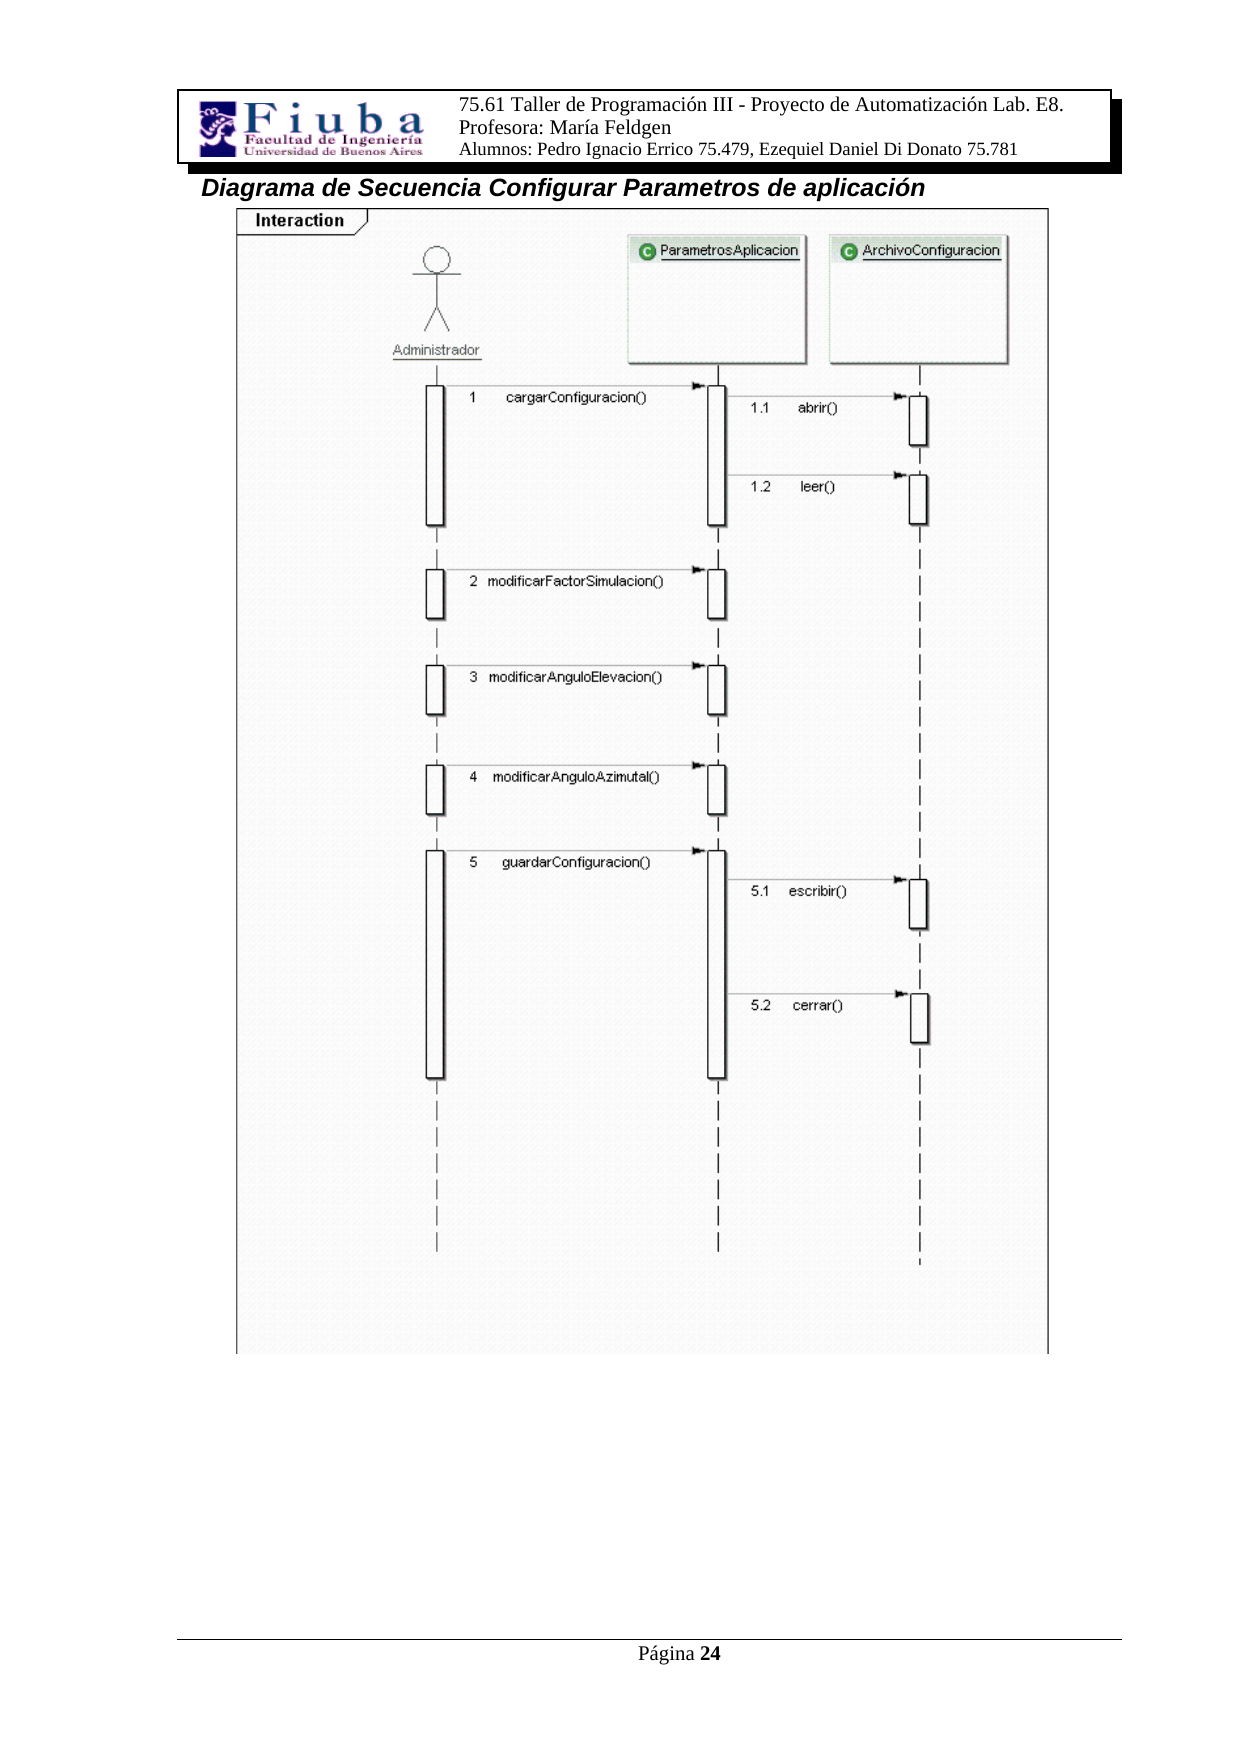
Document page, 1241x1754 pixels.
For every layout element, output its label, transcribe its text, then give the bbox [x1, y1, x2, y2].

subtitle Diagrama de Secuencia Configurar Parametros de aplicación [177, 174, 1122, 202]
picture [236, 208, 1049, 1354]
picture [196, 100, 431, 157]
